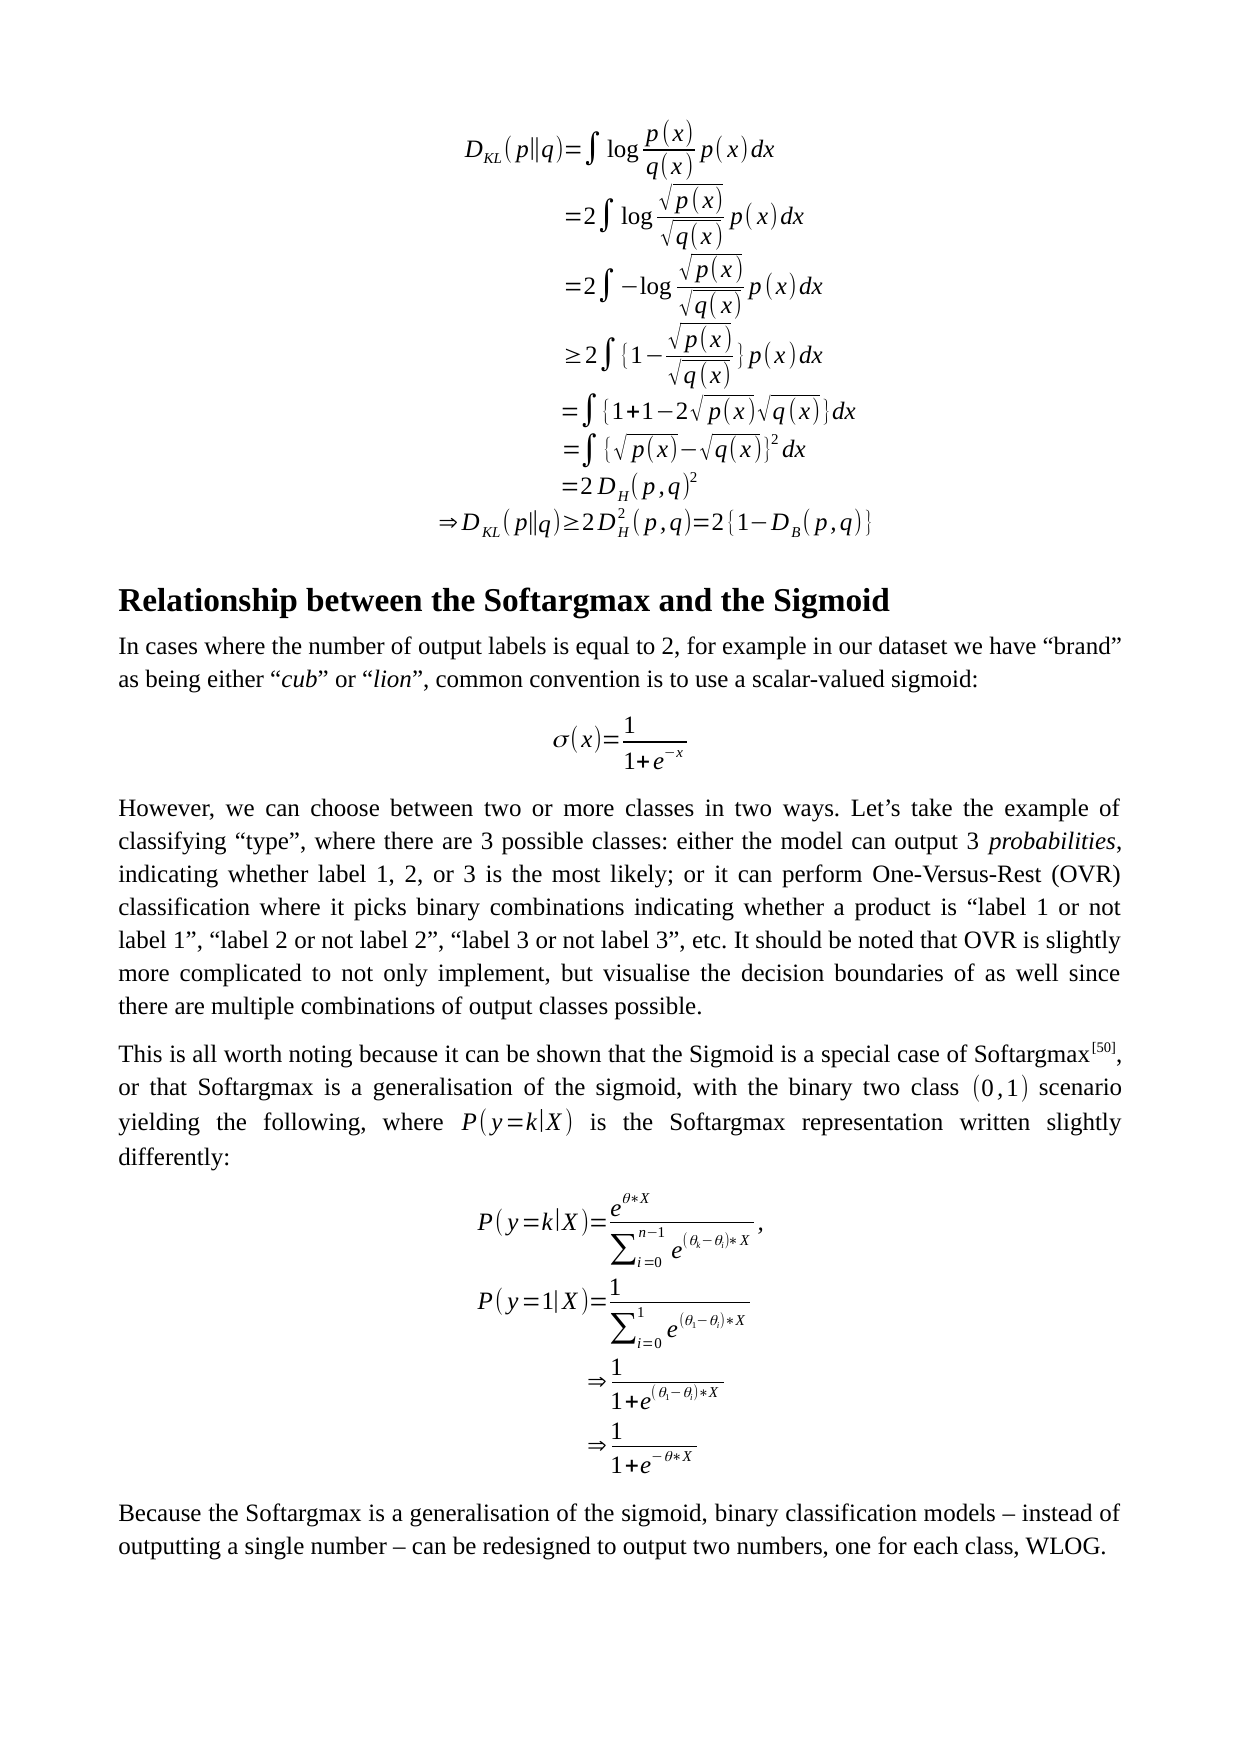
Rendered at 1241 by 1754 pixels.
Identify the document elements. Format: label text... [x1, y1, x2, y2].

subtitle Relationship between the Softargmax and the Sigmoid [118, 580, 1122, 618]
text Because the Softargmax is a generalisation of the sigmoid, binary classification models – instead of outputting a single number – can be redesigned to output two numbers, one for each class, WLOG. [118, 1498, 1122, 1560]
text This is all worth noting because it can be shown that the Sigmoid is a special case of Softargmax[50], or that Softargmax is a generalisation of the sigmoid, with the binary two class scenario yielding the following, where is the Softargmax representation written slightly differently: [118, 1039, 1122, 1170]
text In cases where the number of output labels is equal to 2, for example in our dataset we have “brand” as being either “cub” or “lion”, common convention is to use a scalar-valued sigmoid: [118, 631, 1122, 693]
text However, we can choose between two or more classes in two ways. Let’s take the example of classifying “type”, where there are 3 possible classes: either the model can output 3 probabilities, indicating whether label 1, 2, or 3 is the most likely; or it can perform One-Versus-Rest (OVR) classification where it picks binary combinations indicating whether a product is “label 1 or not label 1”, “label 2 or not label 2”, “label 3 or not label 3”, etc. It should be noted that OVR is slightly more complicated to not only implement, but visualise the decision boundaries of as well since there are multiple combinations of output classes possible. [118, 793, 1122, 1020]
